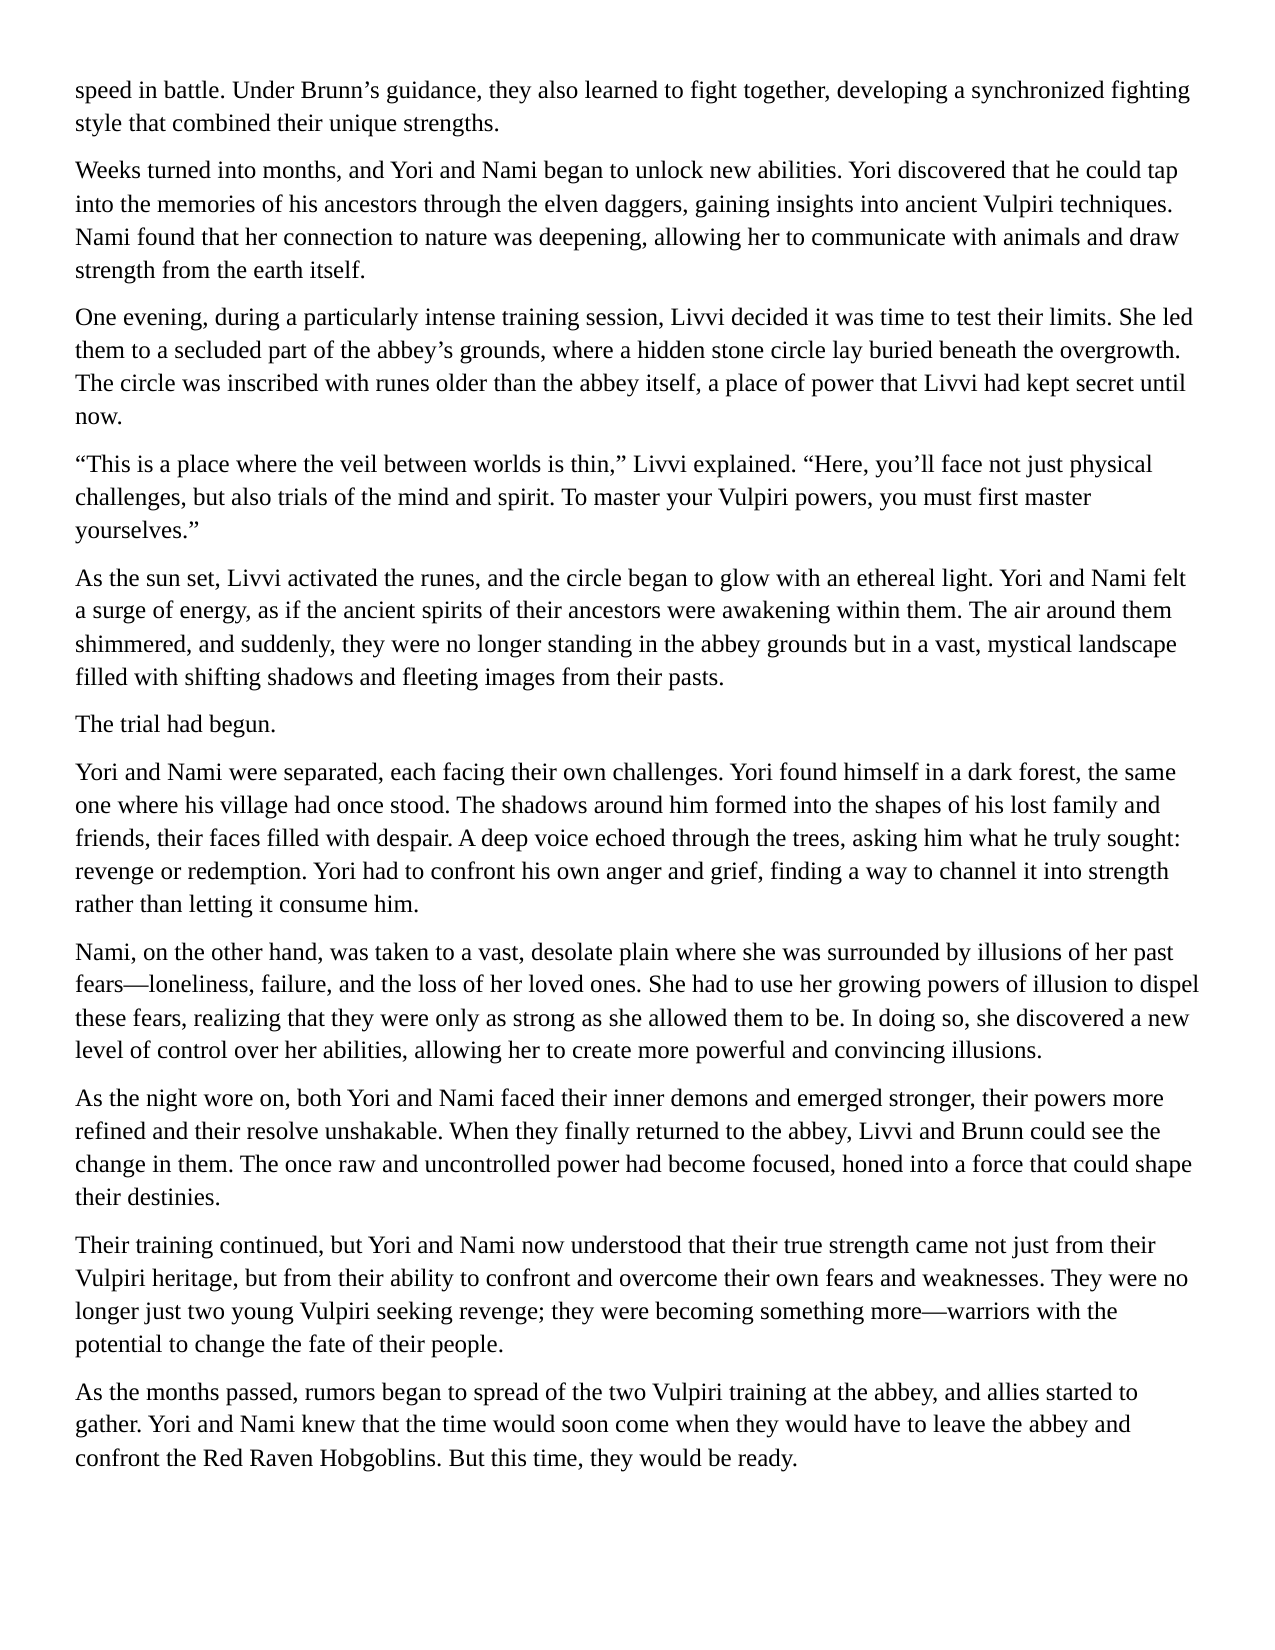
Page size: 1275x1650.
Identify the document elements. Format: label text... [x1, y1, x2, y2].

text As the months passed, rumors began to spread of the two Vulpiri training at the abbey, and allies started to gather. Yori and Nami knew that the time would soon come when they would have to leave the abbey and confront the Red Raven Hobgoblins. But this time, they would be ready. [75, 1377, 1200, 1471]
text As the sun set, Livvi activated the runes, and the circle began to glow with an ethereal light. Yori and Nami felt a surge of energy, as if the ancient spirits of their ancestors were awakening within them. The air around them shimmered, and suddenly, they were no longer standing in the abbey grounds but in a vast, mystical landscape filled with shifting shadows and fleeting images from their pasts. [75, 563, 1200, 690]
text Their training continued, but Yori and Nami now understood that their true strength came not just from their Vulpiri heritage, but from their ability to confront and overcome their own fears and weaknesses. They were no longer just two young Vulpiri seeking revenge; they were becoming something more—warriors with the potential to change the fate of their people. [75, 1230, 1200, 1358]
text Nami, on the other hand, was taken to a vast, desolate plain where she was surrounded by illusions of her past fears—loneliness, failure, and the loss of her loved ones. She had to use her growing powers of illusion to dispel these fears, realizing that they were only as strong as she allowed them to be. In doing so, she discovered a new level of control over her abilities, allowing her to create more powerful and convincing illusions. [75, 937, 1200, 1064]
text speed in battle. Under Brunn’s guidance, they also learned to fight together, developing a synchronized fighting style that combined their unique strengths. [75, 75, 1200, 137]
text Yori and Nami were separated, each facing their own challenges. Yori found himself in a dark forest, the same one where his village had once stood. The shadows around him formed into the shapes of his lost family and friends, their faces filled with despair. A deep voice echoed through the trees, asking him what he truly sought: revenge or redemption. Yori had to confront his own anger and grief, finding a way to channel it into strength rather than letting it consume him. [75, 757, 1200, 918]
text “This is a place where the veil between worlds is thin,” Livvi explained. “Here, you’ll face not just physical challenges, but also trials of the mind and spirit. To master your Vulpiri powers, you must first master yourselves.” [75, 449, 1200, 544]
text One evening, during a particularly intense training session, Livvi decided it was time to test their limits. She led them to a secluded part of the abbey’s grounds, where a hidden stone circle lay buried beneath the overgrowth. The circle was inscribed with runes older than the abbey itself, a place of power that Livvi had kept secret until now. [75, 302, 1200, 430]
text The trial had begun. [75, 709, 1200, 738]
text Weeks turned into months, and Yori and Nami began to unlock new abilities. Yori discovered that he could tap into the memories of his ancestors through the elven daggers, gaining insights into ancient Vulpiri techniques. Nami found that her connection to nature was deepening, allowing her to communicate with animals and draw strength from the earth itself. [75, 156, 1200, 283]
text As the night wore on, both Yori and Nami faced their inner demons and emerged stronger, their powers more refined and their resolve unshakable. When they finally returned to the abbey, Livvi and Brunn could see the change in them. The once raw and uncontrolled power had become focused, honed into a force that could shape their destinies. [75, 1083, 1200, 1211]
